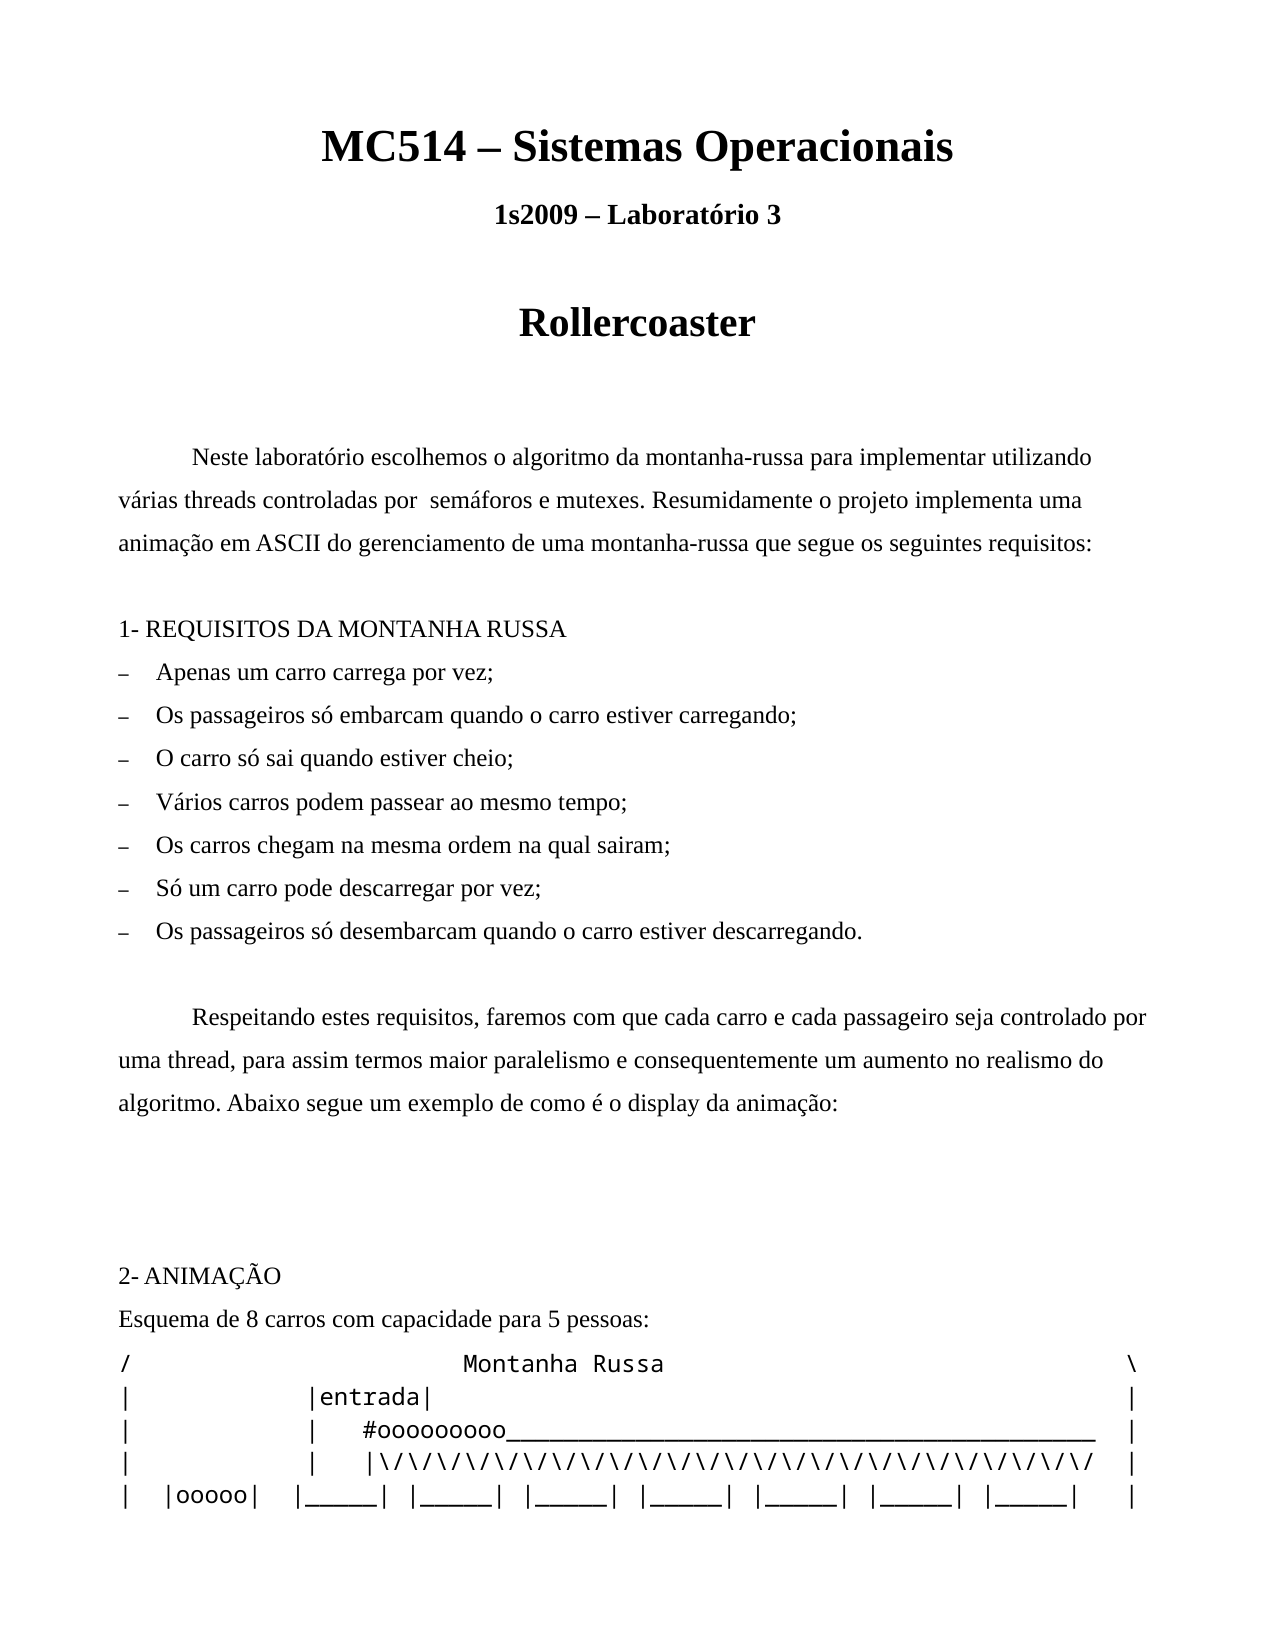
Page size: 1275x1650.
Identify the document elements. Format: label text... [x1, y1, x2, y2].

list Os passageiros só embarcam quando o carro estiver carregando; [118, 700, 1157, 729]
text | | |\/\/\/\/\/\/\/\/\/\/\/\/\/\/\/\/\/\/\/\/\/\/\/\/\/ | [118, 1445, 1157, 1478]
text Rollercoaster [118, 298, 1157, 346]
text 1s2009 – Laboratório 3 [118, 197, 1157, 231]
text Esquema de 8 carros com capacidade para 5 pessoas: [118, 1304, 1157, 1333]
text MC514 – Sistemas Operacionais [118, 118, 1157, 171]
text | |entrada| | [118, 1380, 1157, 1412]
text 1- REQUISITOS DA MONTANHA RUSSA [118, 614, 1157, 643]
text | |ooooo| |_____| |_____| |_____| |_____| |_____| |_____| |_____| | [118, 1478, 1157, 1510]
list O carro só sai quando estiver cheio; [118, 743, 1157, 772]
list Os carros chegam na mesma ordem na qual sairam; [118, 830, 1157, 858]
list Apenas um carro carrega por vez; [118, 657, 1157, 686]
text 2- ANIMAÇÃO [118, 1261, 1157, 1290]
list Os passageiros só desembarcam quando o carro estiver descarregando. [118, 916, 1157, 945]
list Só um carro pode descarregar por vez; [118, 873, 1157, 902]
text Neste laboratório escolhemos o algoritmo da montanha-russa para implementar utilizando várias threads controladas por semáforos e mutexes. Resumidamente o projeto implementa uma animação em ASCII do gerenciamento de uma montanha-russa que segue os seguintes requisitos: [118, 442, 1157, 557]
text Respeitando estes requisitos, faremos com que cada carro e cada passageiro seja controlado por uma thread, para assim termos maior paralelismo e consequentemente um aumento no realismo do algoritmo. Abaixo segue um exemplo de como é o display da animação: [118, 1002, 1157, 1117]
list Vários carros podem passear ao mesmo tempo; [118, 787, 1157, 815]
text | | #ooooooooo_________________________________________ | [118, 1412, 1157, 1445]
text / Montanha Russa \ [118, 1347, 1157, 1380]
